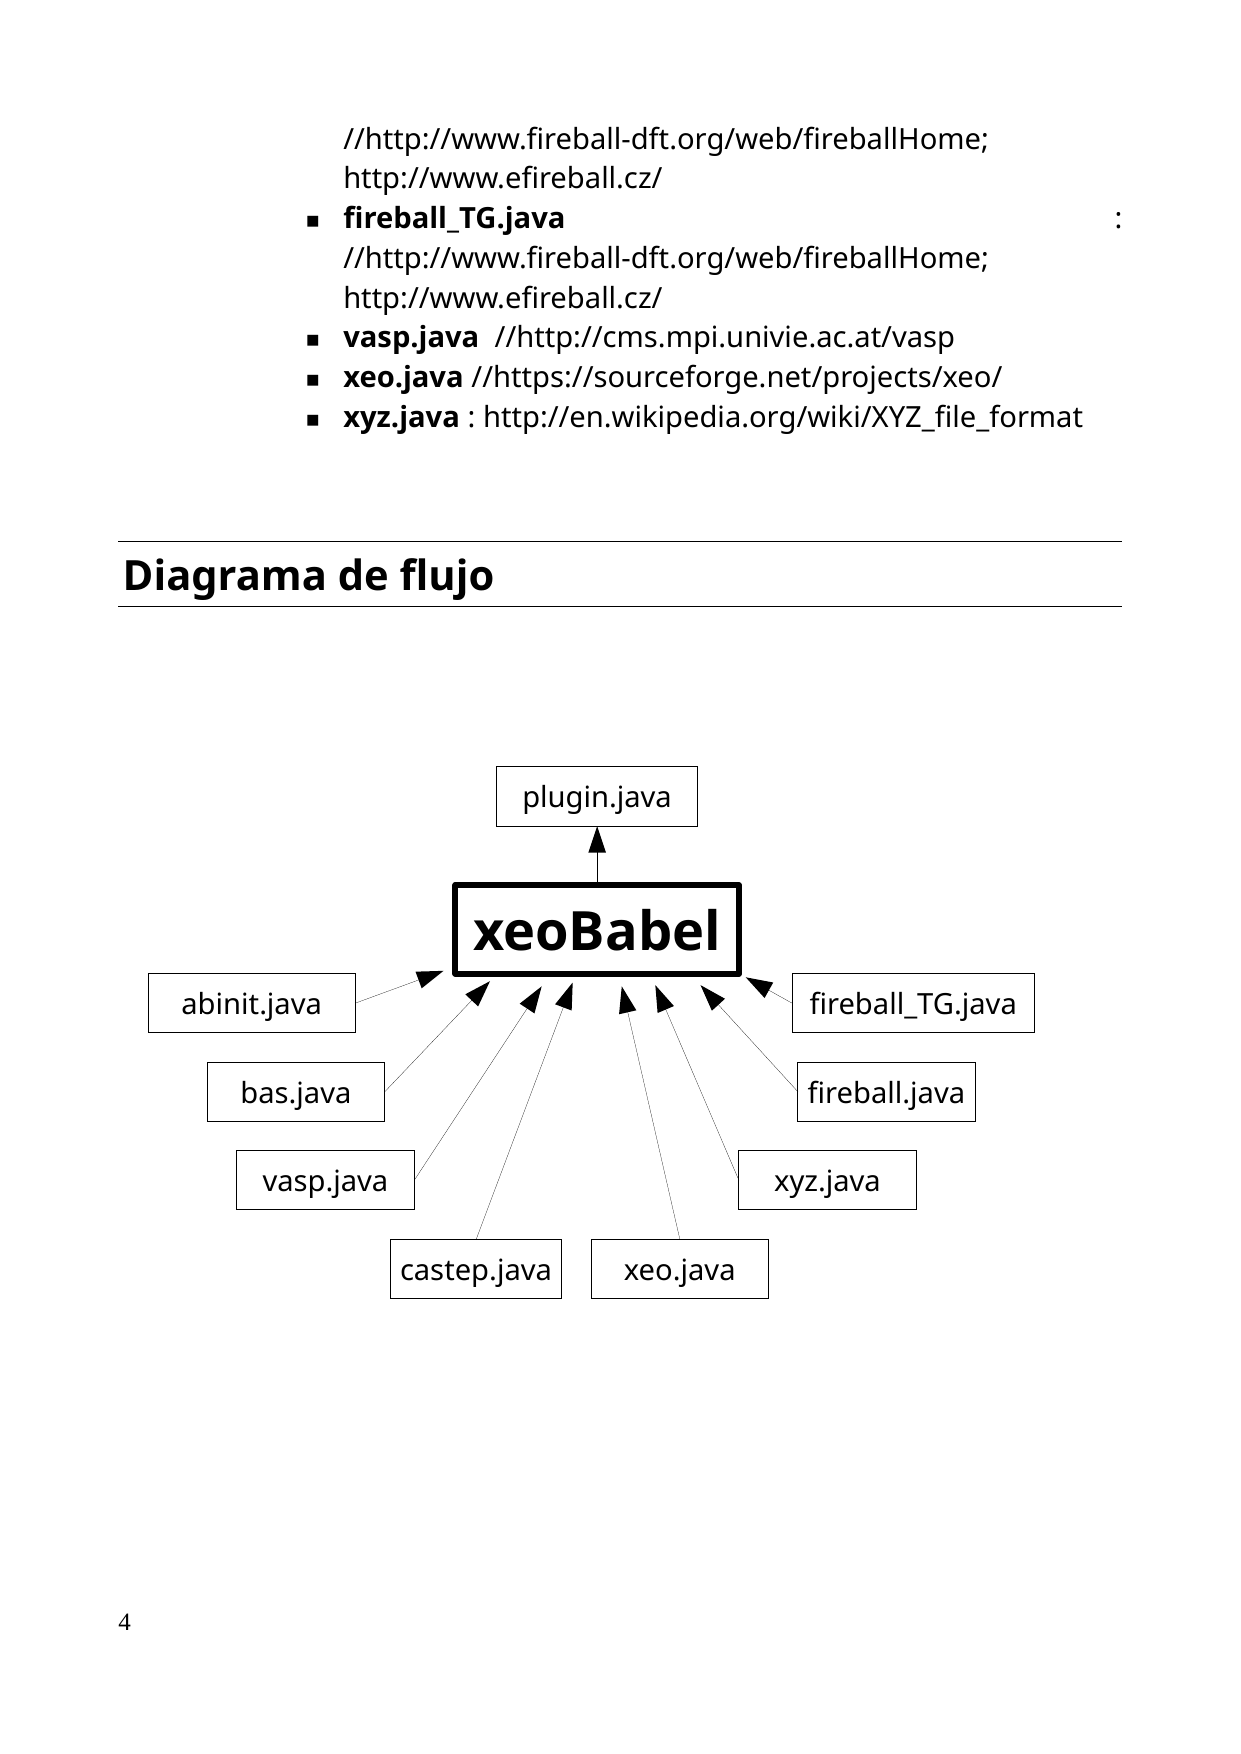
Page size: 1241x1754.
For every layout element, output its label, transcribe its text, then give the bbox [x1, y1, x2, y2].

text Diagrama de flujo [118, 542, 1122, 606]
list vasp.java //http://cms.mpi.univie.ac.at/vasp [306, 317, 1122, 356]
list //http://www.fireball-dft.org/web/fireballHome; http://www.efireball.cz/ [306, 118, 1122, 197]
list xyz.java : http://en.wikipedia.org/wiki/XYZ_file_format [306, 396, 1122, 436]
list fireball_TG.java : //http://www.fireball-dft.org/web/fireballHome; http://www.efireball.cz/ [306, 197, 1122, 317]
list xeo.java //https://sourceforge.net/projects/xeo/ [306, 356, 1122, 396]
